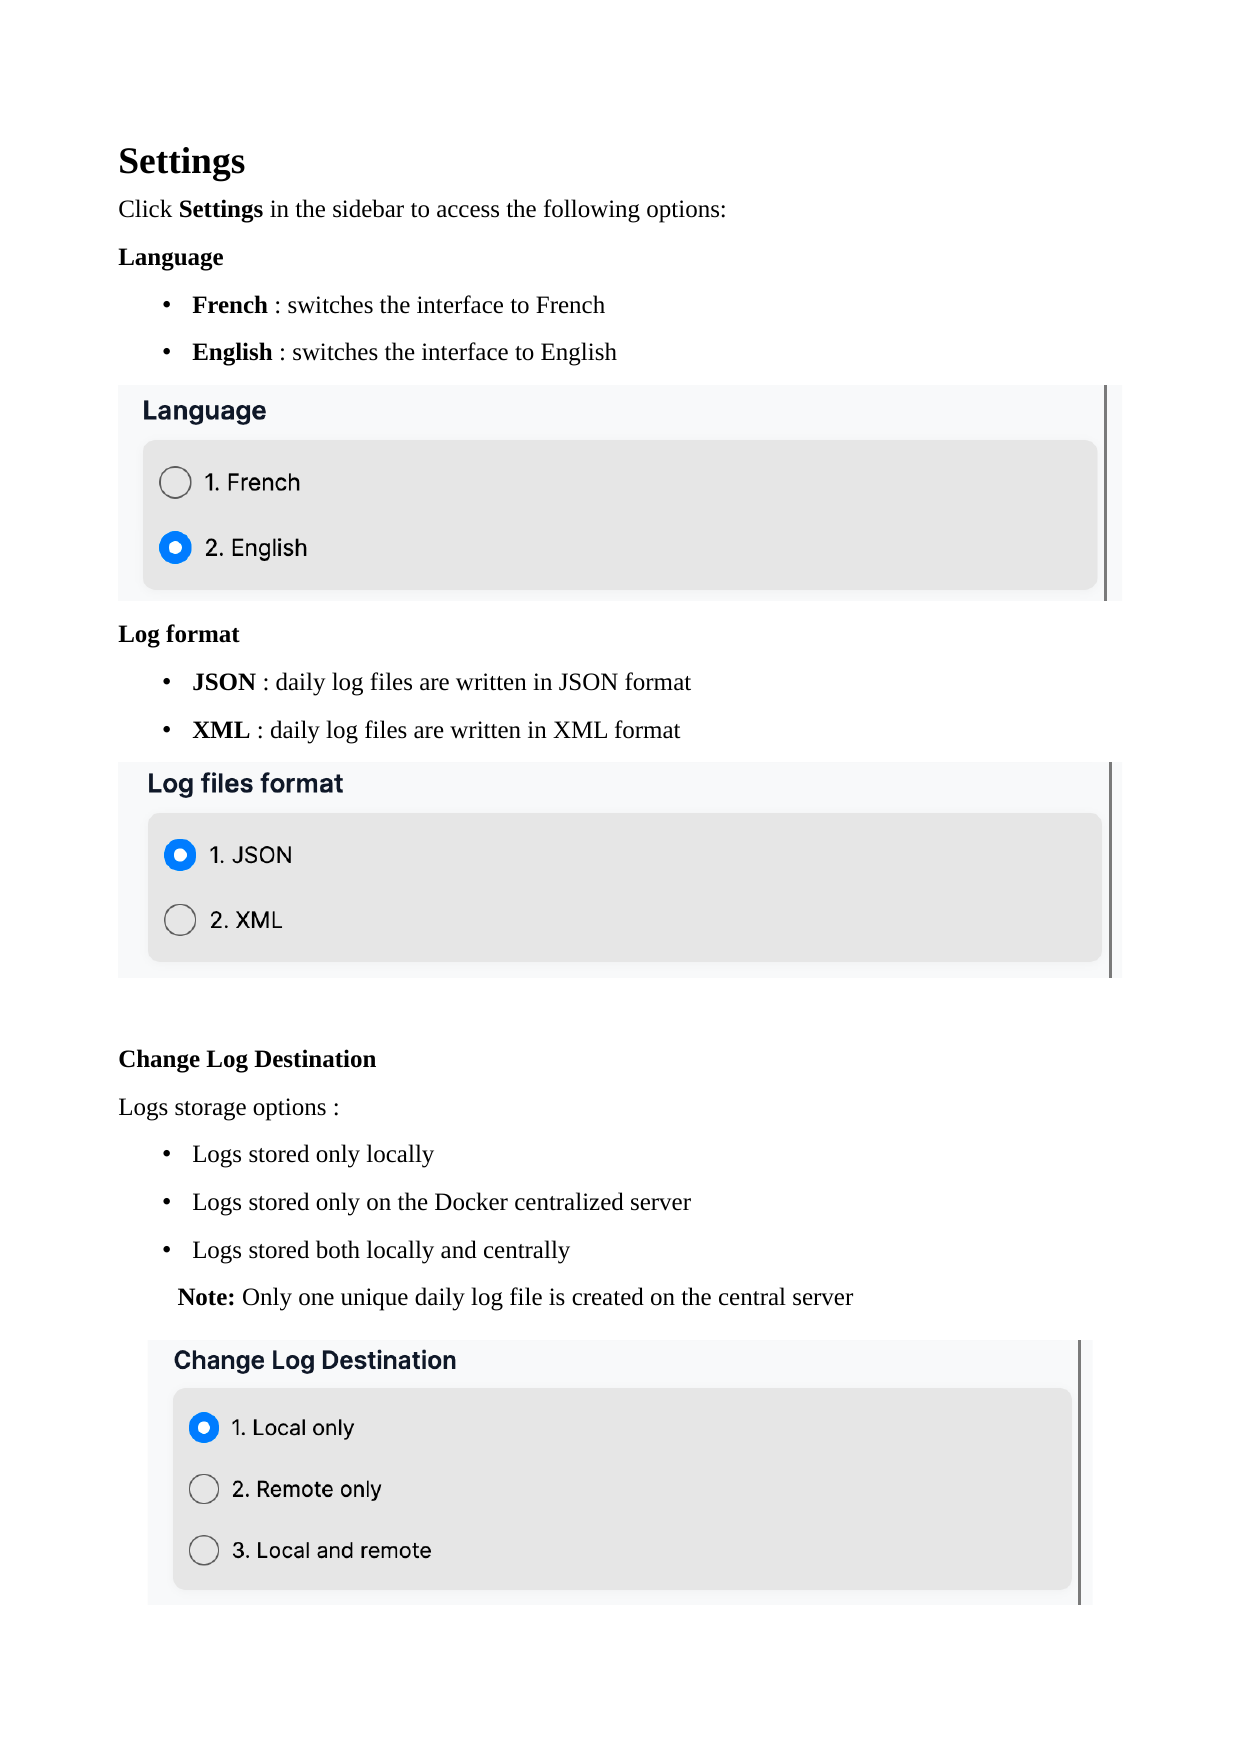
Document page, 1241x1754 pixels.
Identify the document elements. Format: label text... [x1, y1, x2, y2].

text Log format [118, 619, 1122, 648]
subtitle Settings [118, 139, 1122, 182]
list Logs stored only locally [162, 1139, 1122, 1168]
picture [118, 762, 1123, 978]
list XML : daily log files are written in XML format [162, 715, 1122, 743]
picture [118, 385, 1123, 601]
text Click Settings in the sidebar to access the following options: [118, 194, 1122, 223]
list English : switches the interface to English [162, 337, 1122, 366]
text Language [118, 242, 1122, 271]
list French : switches the interface to French [162, 290, 1122, 318]
text Change Log Destination [118, 1044, 1122, 1073]
list Logs stored both locally and centrally [162, 1235, 1122, 1263]
list Logs stored only on the Docker centralized server [162, 1187, 1122, 1216]
picture [147, 1340, 1093, 1605]
text Note: Only one unique daily log file is created on the central server [177, 1282, 1063, 1311]
list JSON : daily log files are written in JSON format [162, 667, 1122, 696]
text Logs storage options : [118, 1092, 1122, 1121]
